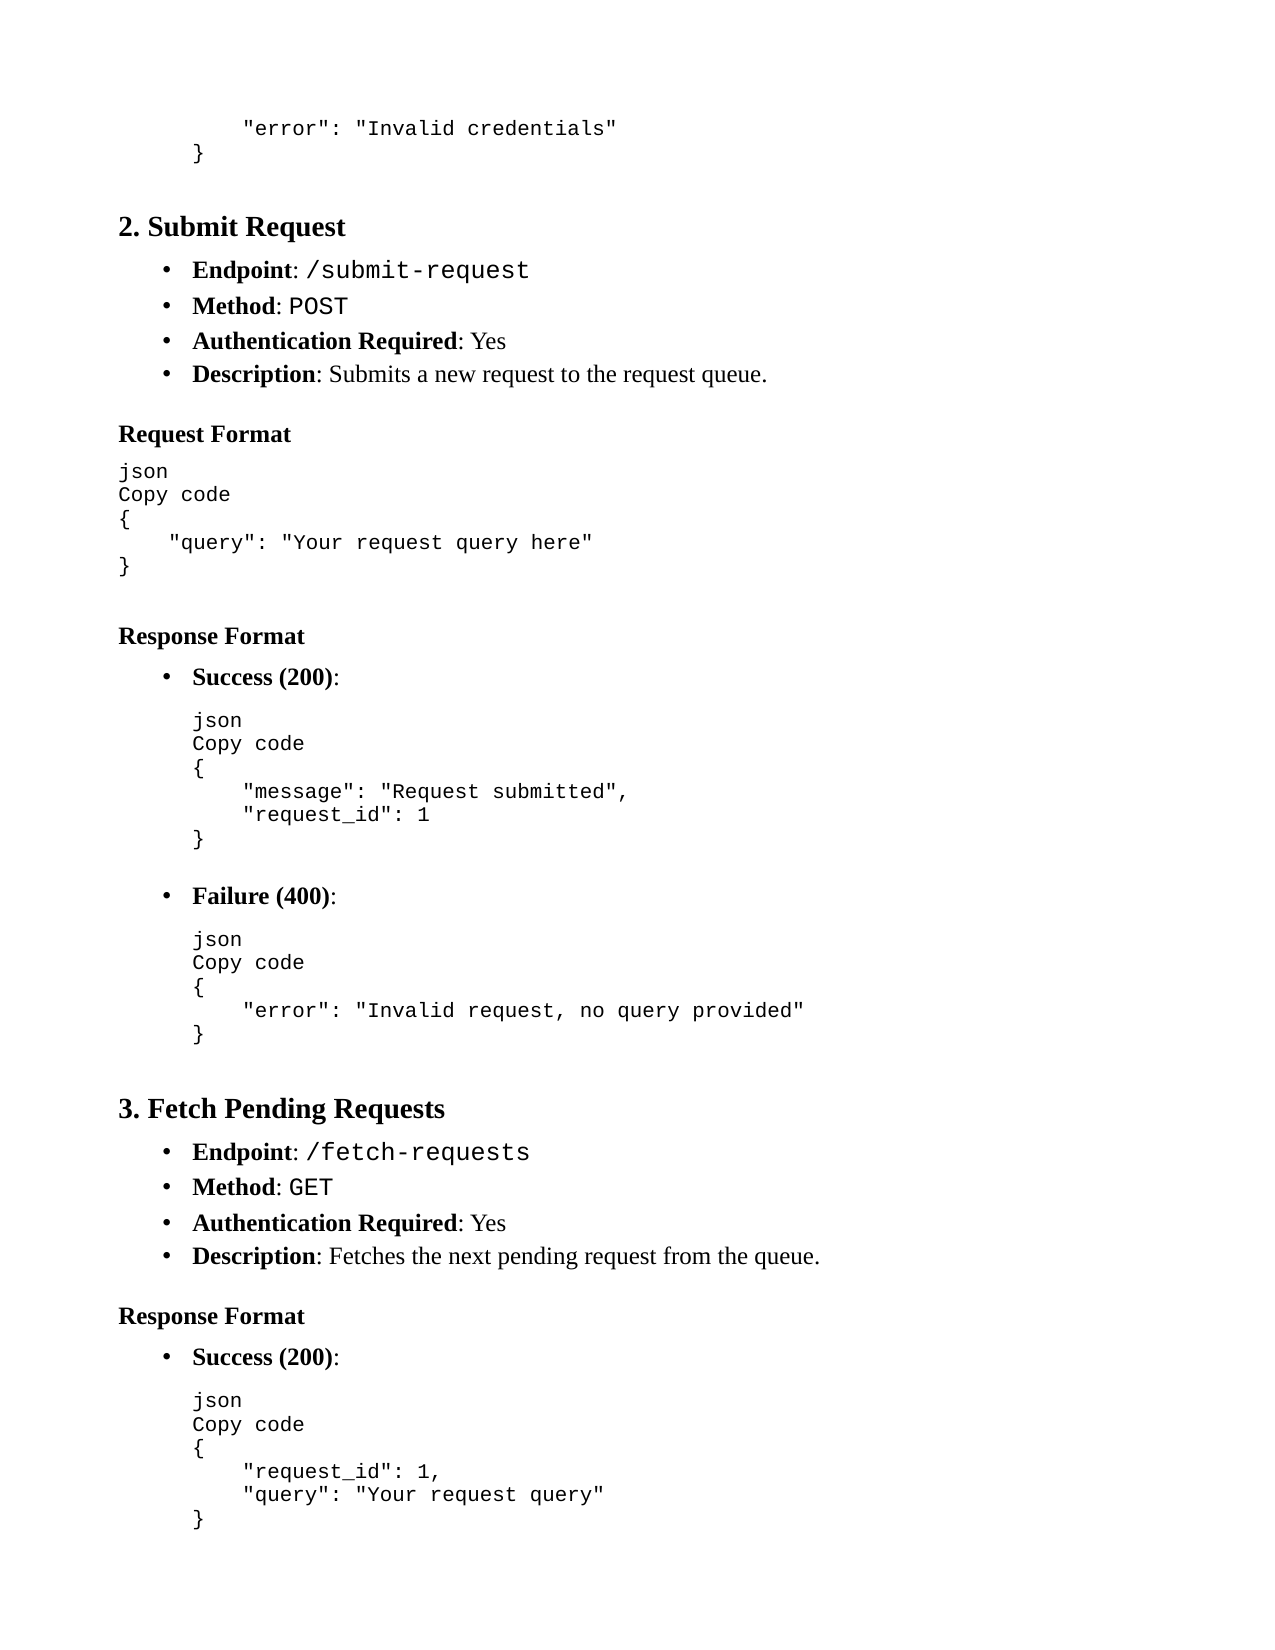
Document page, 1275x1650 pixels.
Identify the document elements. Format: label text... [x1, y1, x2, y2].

subtitle Request Format [118, 419, 1157, 448]
subtitle Response Format [118, 1301, 1157, 1330]
list "request_id": 1 [162, 804, 1157, 828]
subtitle 2. Submit Request [118, 209, 1157, 243]
list Success (200): [162, 1342, 1157, 1371]
list } [162, 828, 1157, 852]
list { [162, 757, 1157, 781]
list json [162, 1390, 1157, 1413]
subtitle Response Format [118, 621, 1157, 650]
text { [118, 508, 1157, 532]
list Authentication Required: Yes [162, 326, 1157, 355]
text "query": "Your request query here" [118, 532, 1157, 555]
list json [162, 710, 1157, 733]
text json [118, 461, 1157, 484]
list json [162, 929, 1157, 952]
list Endpoint: /submit-request [162, 256, 1157, 286]
list "query": "Your request query" [162, 1484, 1157, 1508]
list } [162, 1023, 1157, 1047]
list Copy code [162, 1413, 1157, 1437]
text } [118, 555, 1157, 579]
list Success (200): [162, 662, 1157, 691]
subtitle 3. Fetch Pending Requests [118, 1091, 1157, 1124]
list { [162, 976, 1157, 1000]
list Method: GET [162, 1172, 1157, 1203]
list } [162, 1508, 1157, 1532]
list Copy code [162, 952, 1157, 976]
list "message": "Request submitted", [162, 781, 1157, 804]
list { [162, 1437, 1157, 1461]
list Authentication Required: Yes [162, 1208, 1157, 1237]
list Copy code [162, 733, 1157, 757]
list Endpoint: /fetch-requests [162, 1137, 1157, 1168]
list "request_id": 1, [162, 1461, 1157, 1484]
list Description: Fetches the next pending request from the queue. [162, 1241, 1157, 1270]
list "error": "Invalid credentials" [162, 118, 1157, 142]
list Description: Submits a new request to the request queue. [162, 359, 1157, 388]
text Copy code [118, 484, 1157, 508]
list Failure (400): [162, 881, 1157, 910]
list } [162, 142, 1157, 165]
list "error": "Invalid request, no query provided" [162, 1000, 1157, 1023]
list Method: POST [162, 291, 1157, 322]
